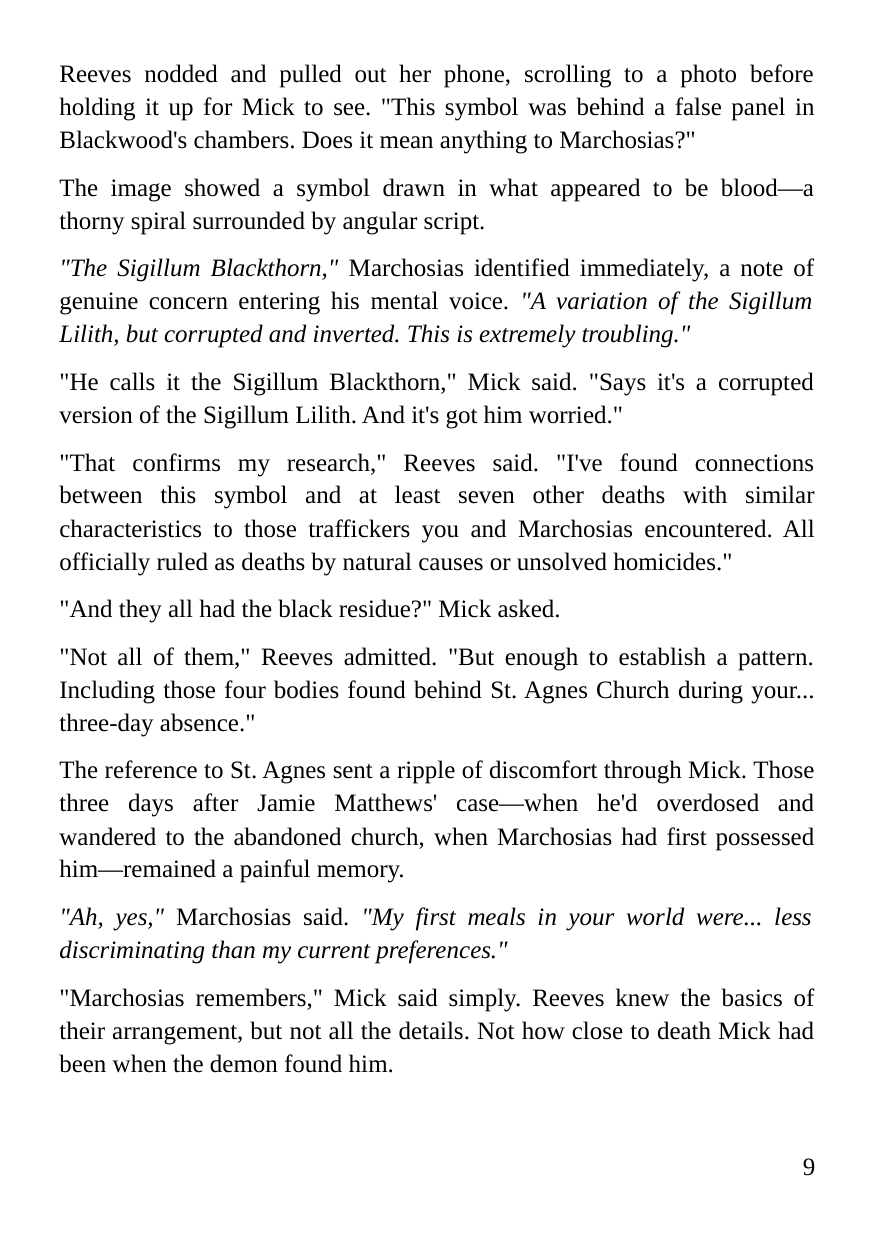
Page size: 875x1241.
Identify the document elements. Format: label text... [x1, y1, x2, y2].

text "Marchosias remembers," Mick said simply. Reeves knew the basics of their arrangement, but not all the details. Not how close to death Mick had been when the demon found him. [59, 983, 815, 1078]
text "Not all of them," Reeves admitted. "But enough to establish a pattern. Including those four bodies found behind St. Agnes Church during your... three-day absence." [59, 642, 815, 737]
text The reference to St. Agnes sent a ripple of discomfort through Mick. Those three days after Jamie Matthews' case—when he'd overdosed and wandered to the abandoned church, when Marchosias had first possessed him—remained a painful memory. [59, 756, 815, 883]
text "The Sigillum Blackthorn," Marchosias identified immediately, a note of genuine concern entering his mental voice. "A variation of the Sigillum Lilith, but corrupted and inverted. This is extremely troubling." [59, 253, 815, 348]
text "And they all had the black residue?" Mick asked. [59, 594, 815, 623]
text The image showed a symbol drawn in what appeared to be blood—a thorny spiral surrounded by angular script. [59, 173, 815, 234]
text "That confirms my research," Reeves said. "I've found connections between this symbol and at least seven other deaths with similar characteristics to those traffickers you and Marchosias encountered. All officially ruled as deaths by natural causes or unsolved homicides." [59, 448, 815, 575]
text "He calls it the Sigillum Blackthorn," Mick said. "Says it's a corrupted version of the Sigillum Lilith. And it's got him worried." [59, 367, 815, 429]
text "Ah, yes," Marchosias said. "My first meals in your world were... less discriminating than my current preferences." [59, 902, 815, 964]
text Reeves nodded and pulled out her phone, scrolling to a photo before holding it up for Mick to see. "This symbol was behind a false panel in Blackwood's chambers. Does it mean anything to Marchosias?" [59, 59, 815, 154]
